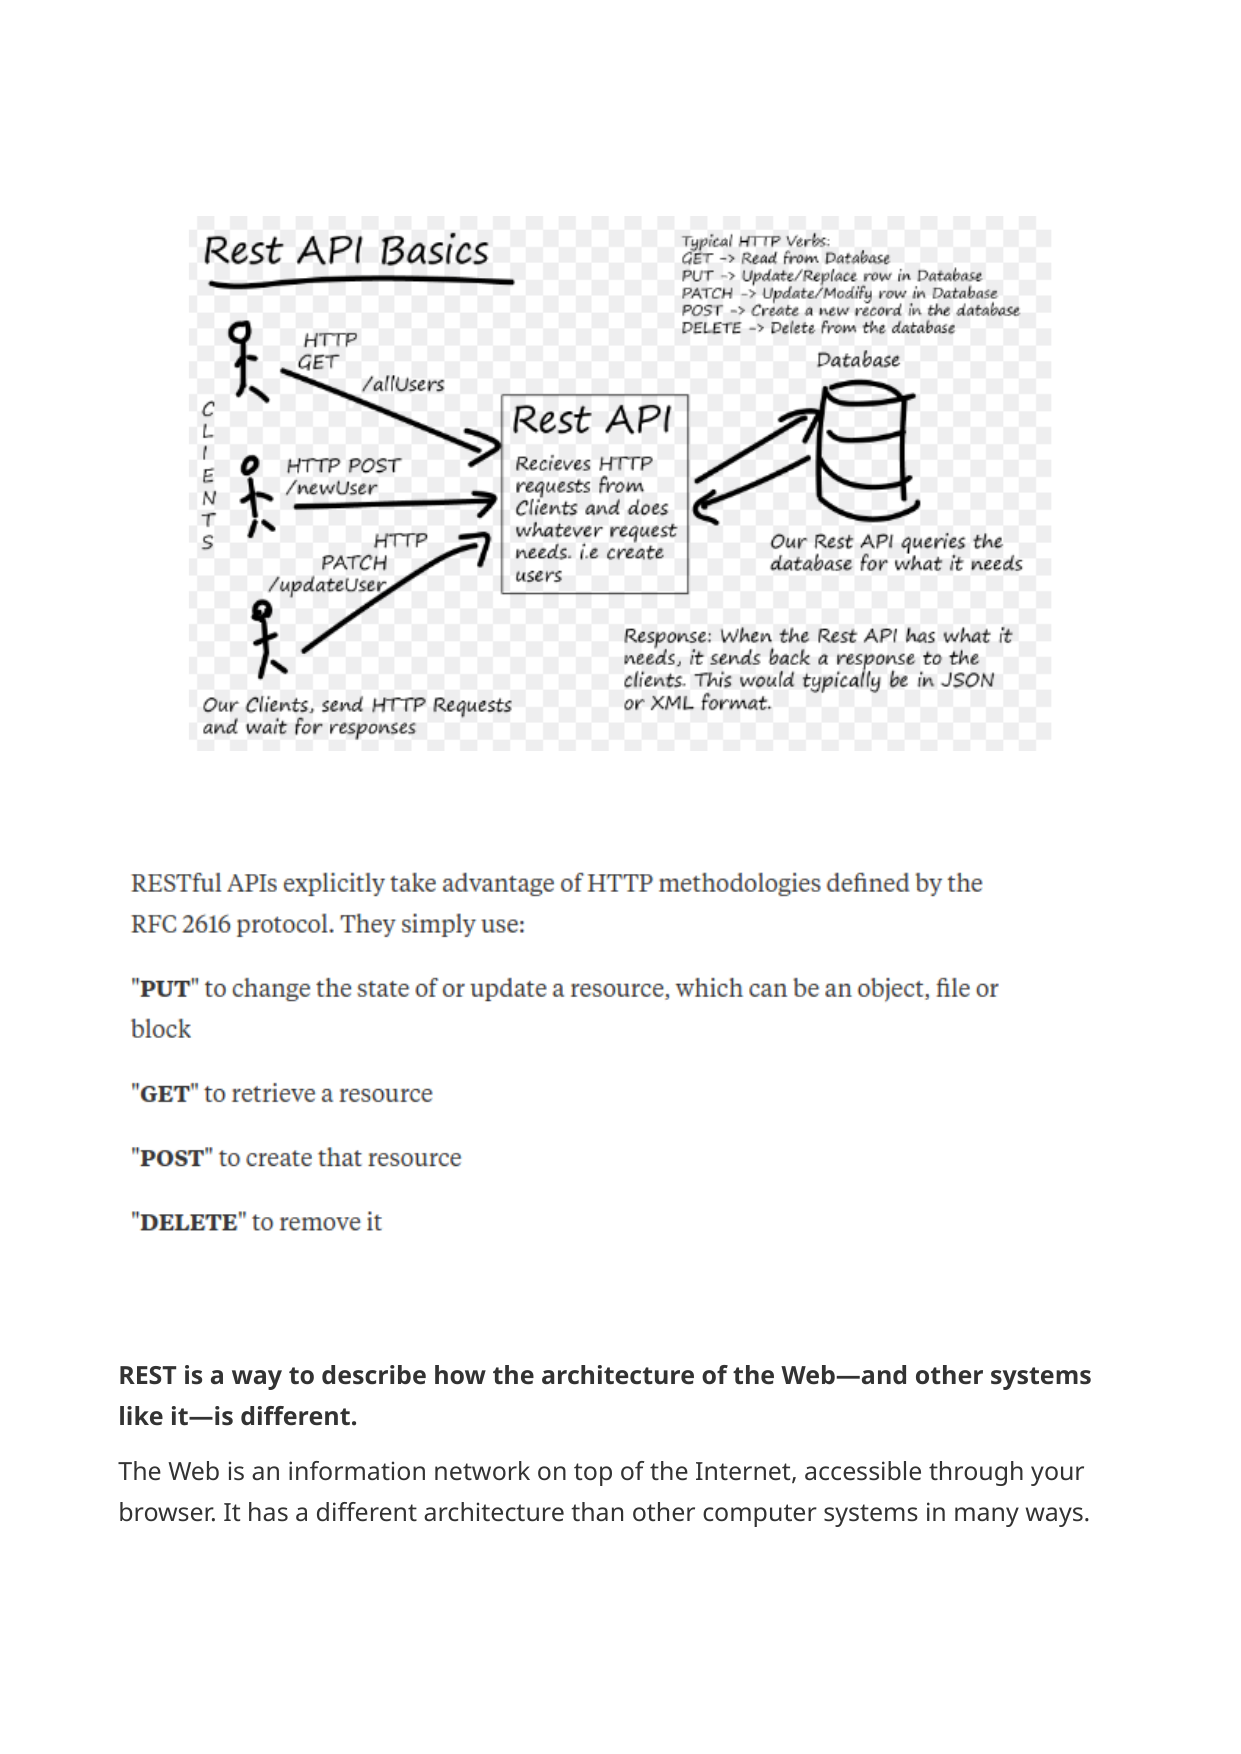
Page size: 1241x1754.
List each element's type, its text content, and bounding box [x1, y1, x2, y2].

text The Web is an information network on top of the Internet, accessible through your browser. It has a different architecture than other computer systems in many ways. [118, 1454, 1122, 1529]
picture [118, 854, 1123, 1254]
text REST is a way to describe how the architecture of the Web—and other systems like it—is different. [118, 1357, 1122, 1432]
picture [188, 216, 1052, 751]
